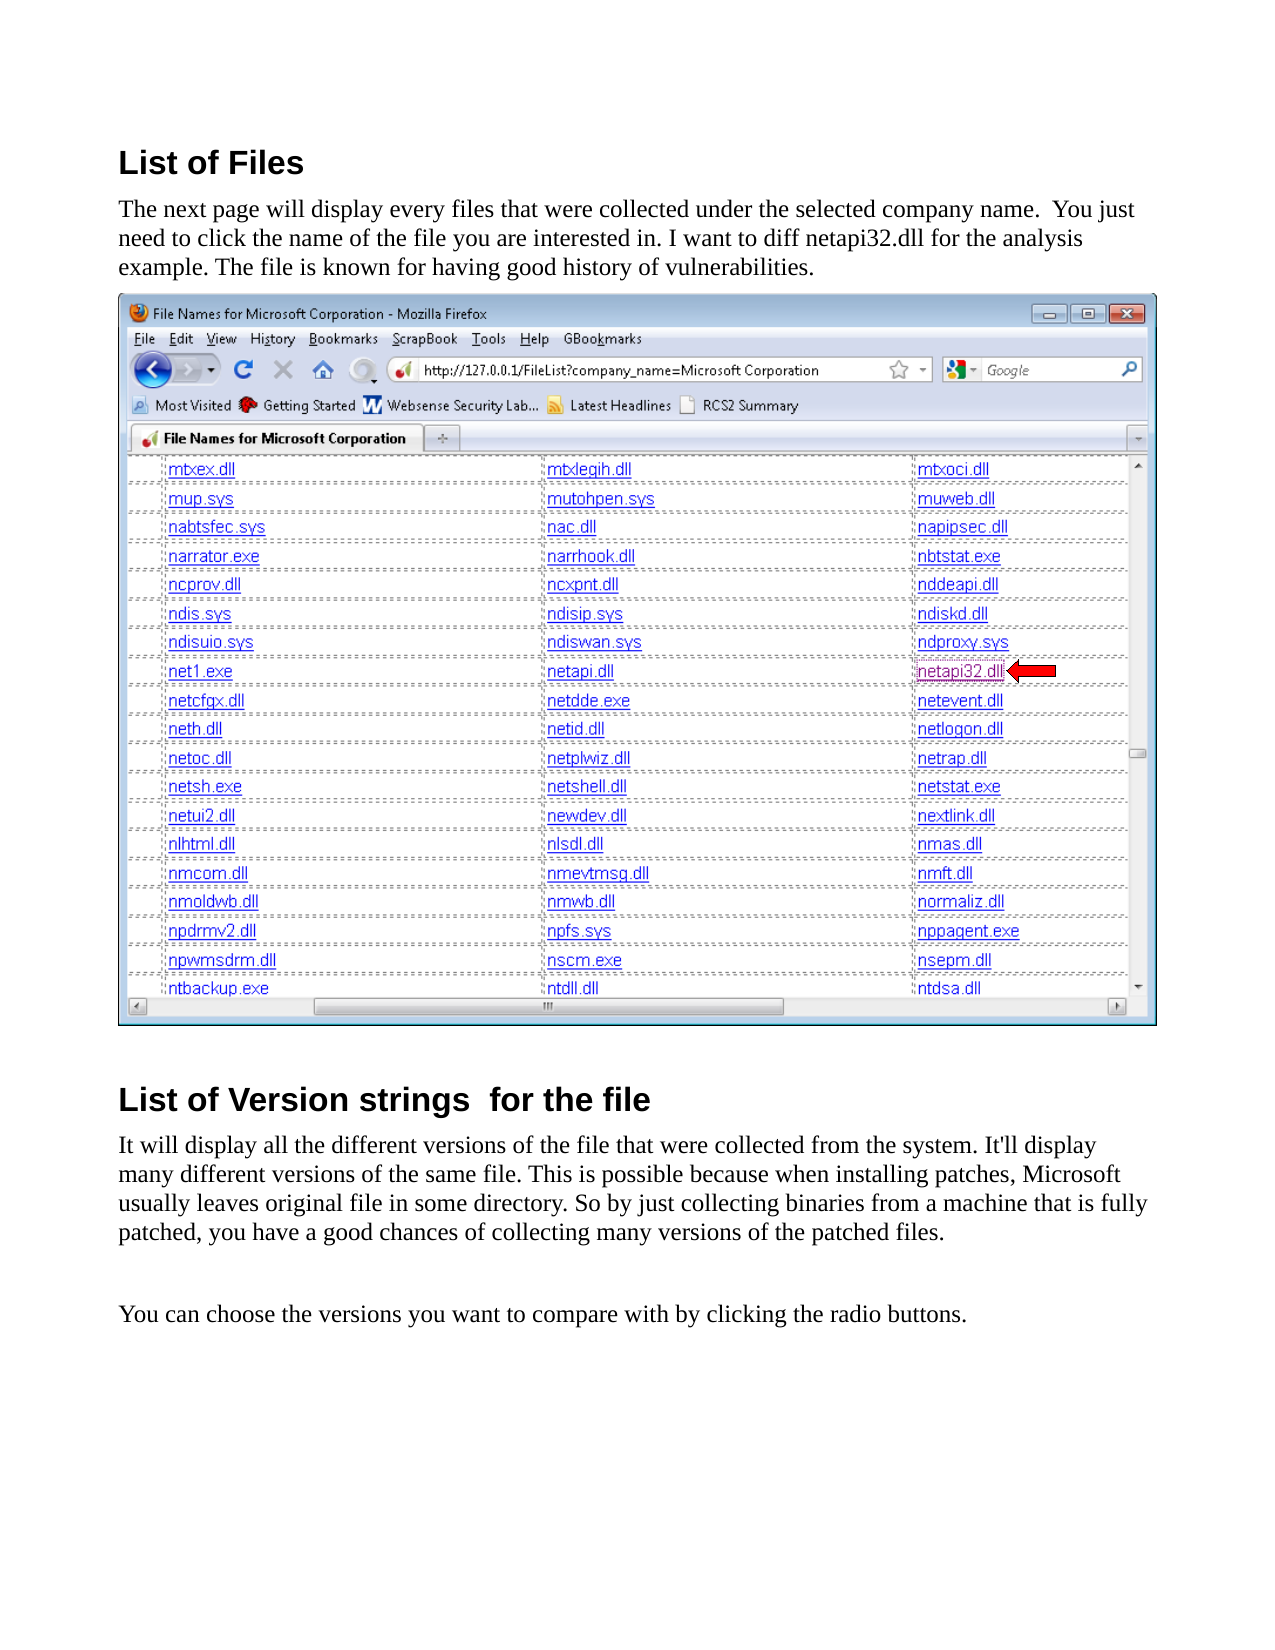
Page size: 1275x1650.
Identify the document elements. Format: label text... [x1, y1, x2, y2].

text The next page will display every files that were collected under the selected company name. You just need to click the name of the file you are interested in. I want to diff netapi32.dll for the analysis example. The file is known for having good history of vulnerabilities. [118, 194, 1157, 281]
picture [118, 293, 1157, 1026]
subtitle List of Files [118, 143, 1157, 182]
subtitle List of Version strings for the file [118, 1079, 1157, 1118]
text It will display all the different versions of the file that were collected from the system. It'll display many different versions of the same file. This is possible because when installing patches, Microsoft usually leaves original file in some directory. So by just collecting binaries from a machine that is fully patched, you have a good chances of collecting many versions of the patched files. [118, 1131, 1157, 1246]
text You can choose the versions you want to compare with by clicking the radio buttons. [118, 1299, 1157, 1328]
